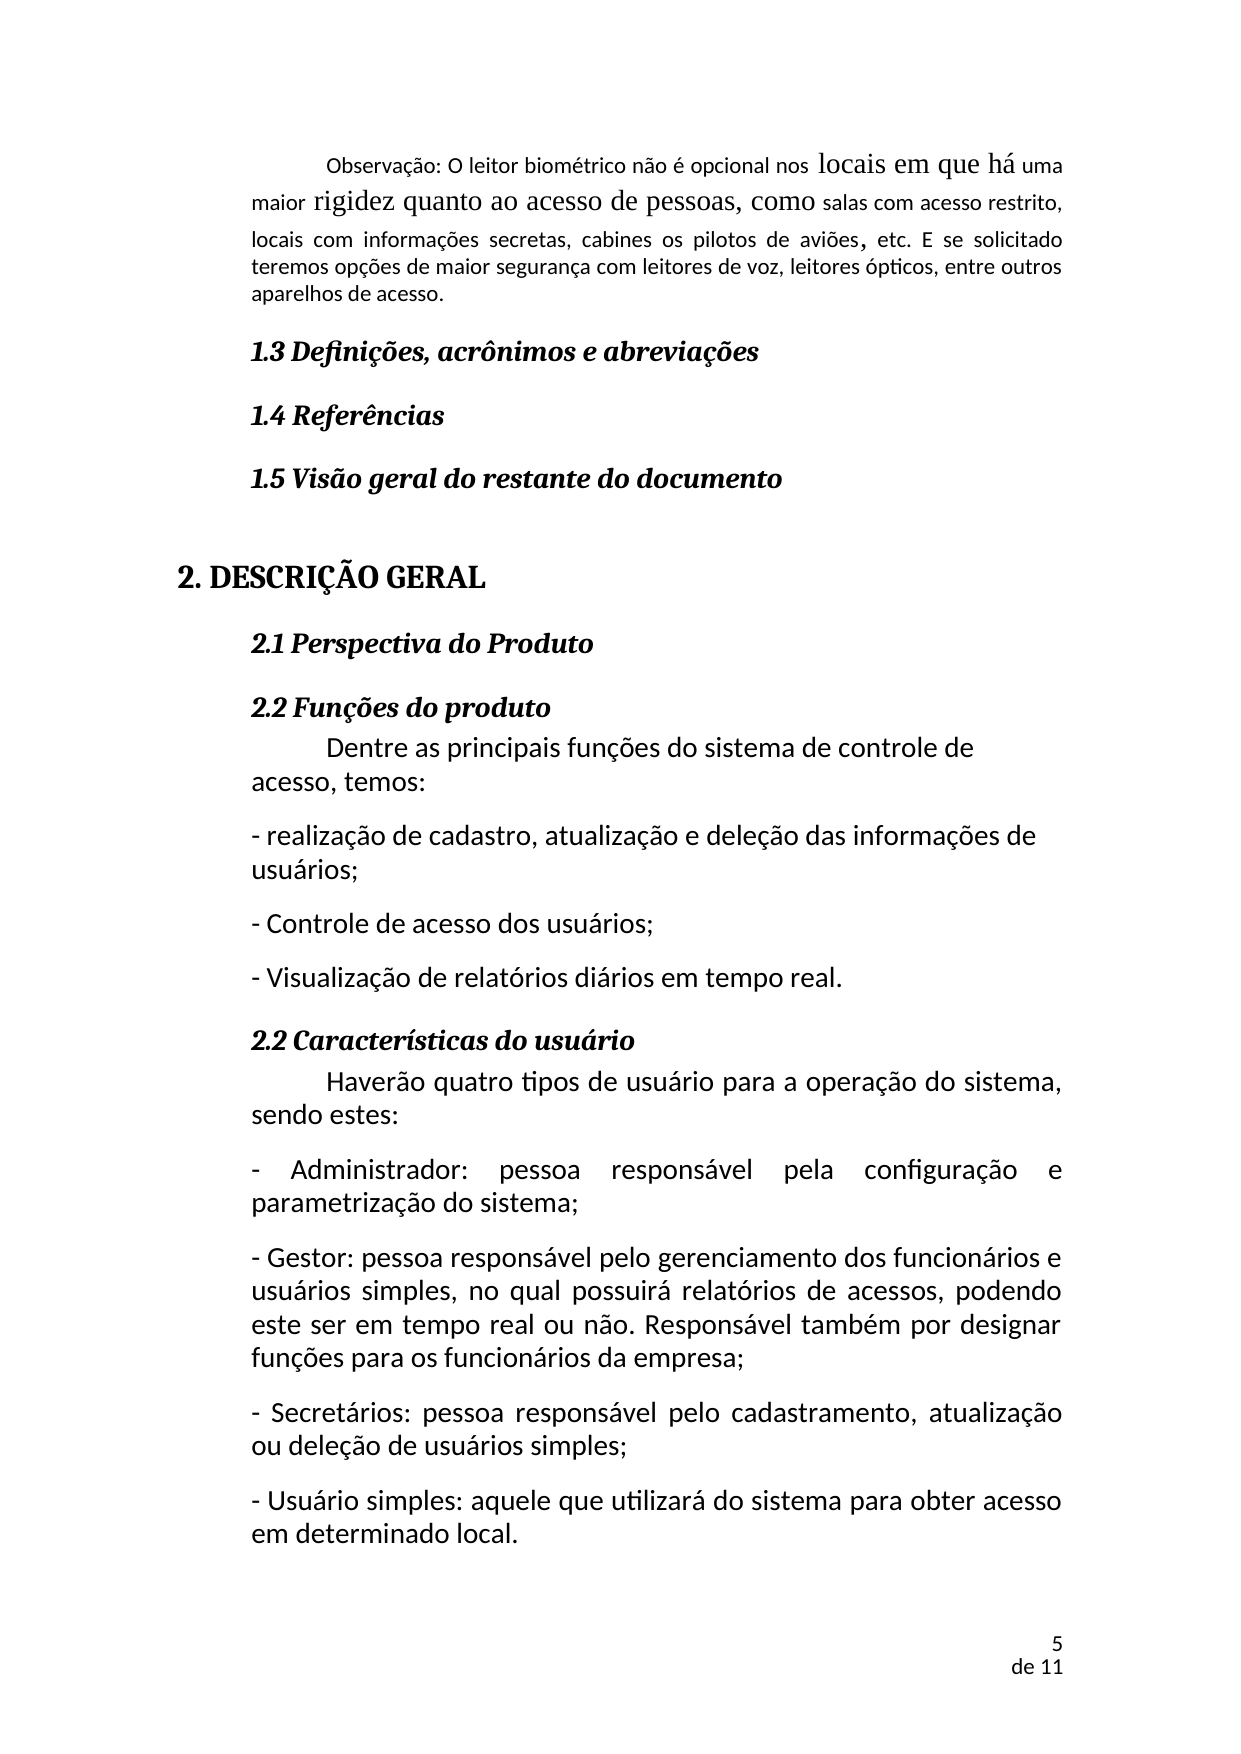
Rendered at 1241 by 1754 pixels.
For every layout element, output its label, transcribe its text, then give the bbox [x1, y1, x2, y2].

subtitle 1.4 Referências [251, 399, 1063, 432]
subtitle 2.1 Perspectiva do Produto [251, 627, 1063, 661]
text - Secretários: pessoa responsável pelo cadastramento, atualização ou deleção de usuários simples; [251, 1400, 1063, 1463]
text - realização de cadastro, atualização e deleção das informações de usuários; [251, 824, 1063, 886]
text - Controle de acesso dos usuários; [251, 912, 1063, 941]
text - Administrador: pessoa responsável pela configuração e parametrização do sistema; [251, 1157, 1063, 1220]
text Observação: O leitor biométrico não é opcional nos locais em que há uma maior rigidez quanto ao acesso de pessoas, como salas com acesso restrito, locais com informações secretas, cabines os pilotos de aviões, etc. E se solicitado teremos opções de maior segurança com leitores de voz, leitores ópticos, entre outros aparelhos de acesso. [251, 148, 1063, 307]
subtitle 2.2 Características do usuário [251, 1024, 1063, 1058]
text - Usuário simples: aquele que utilizará do sistema para obter acesso em determinado local. [251, 1488, 1063, 1551]
text - Gestor: pessoa responsável pelo gerenciamento dos funcionários e usuários simples, no qual possuirá relatórios de acessos, podendo este ser em tempo real ou não. Responsável também por designar funções para os funcionários da empresa; [251, 1245, 1063, 1375]
subtitle 2. DESCRIÇÃO GERAL [177, 558, 1063, 597]
subtitle 2.2 Funções do produto [251, 691, 1063, 724]
text Dentre as principais funções do sistema de controle de acesso, temos: [251, 736, 1063, 798]
subtitle 1.3 Definições, acrônimos e abreviações [251, 335, 1063, 369]
text - Visualização de relatórios diários em tempo real. [251, 966, 1063, 995]
text Haverão quatro tipos de usuário para a operação do sistema, sendo estes: [251, 1069, 1063, 1132]
subtitle 1.5 Visão geral do restante do documento [251, 462, 1063, 496]
